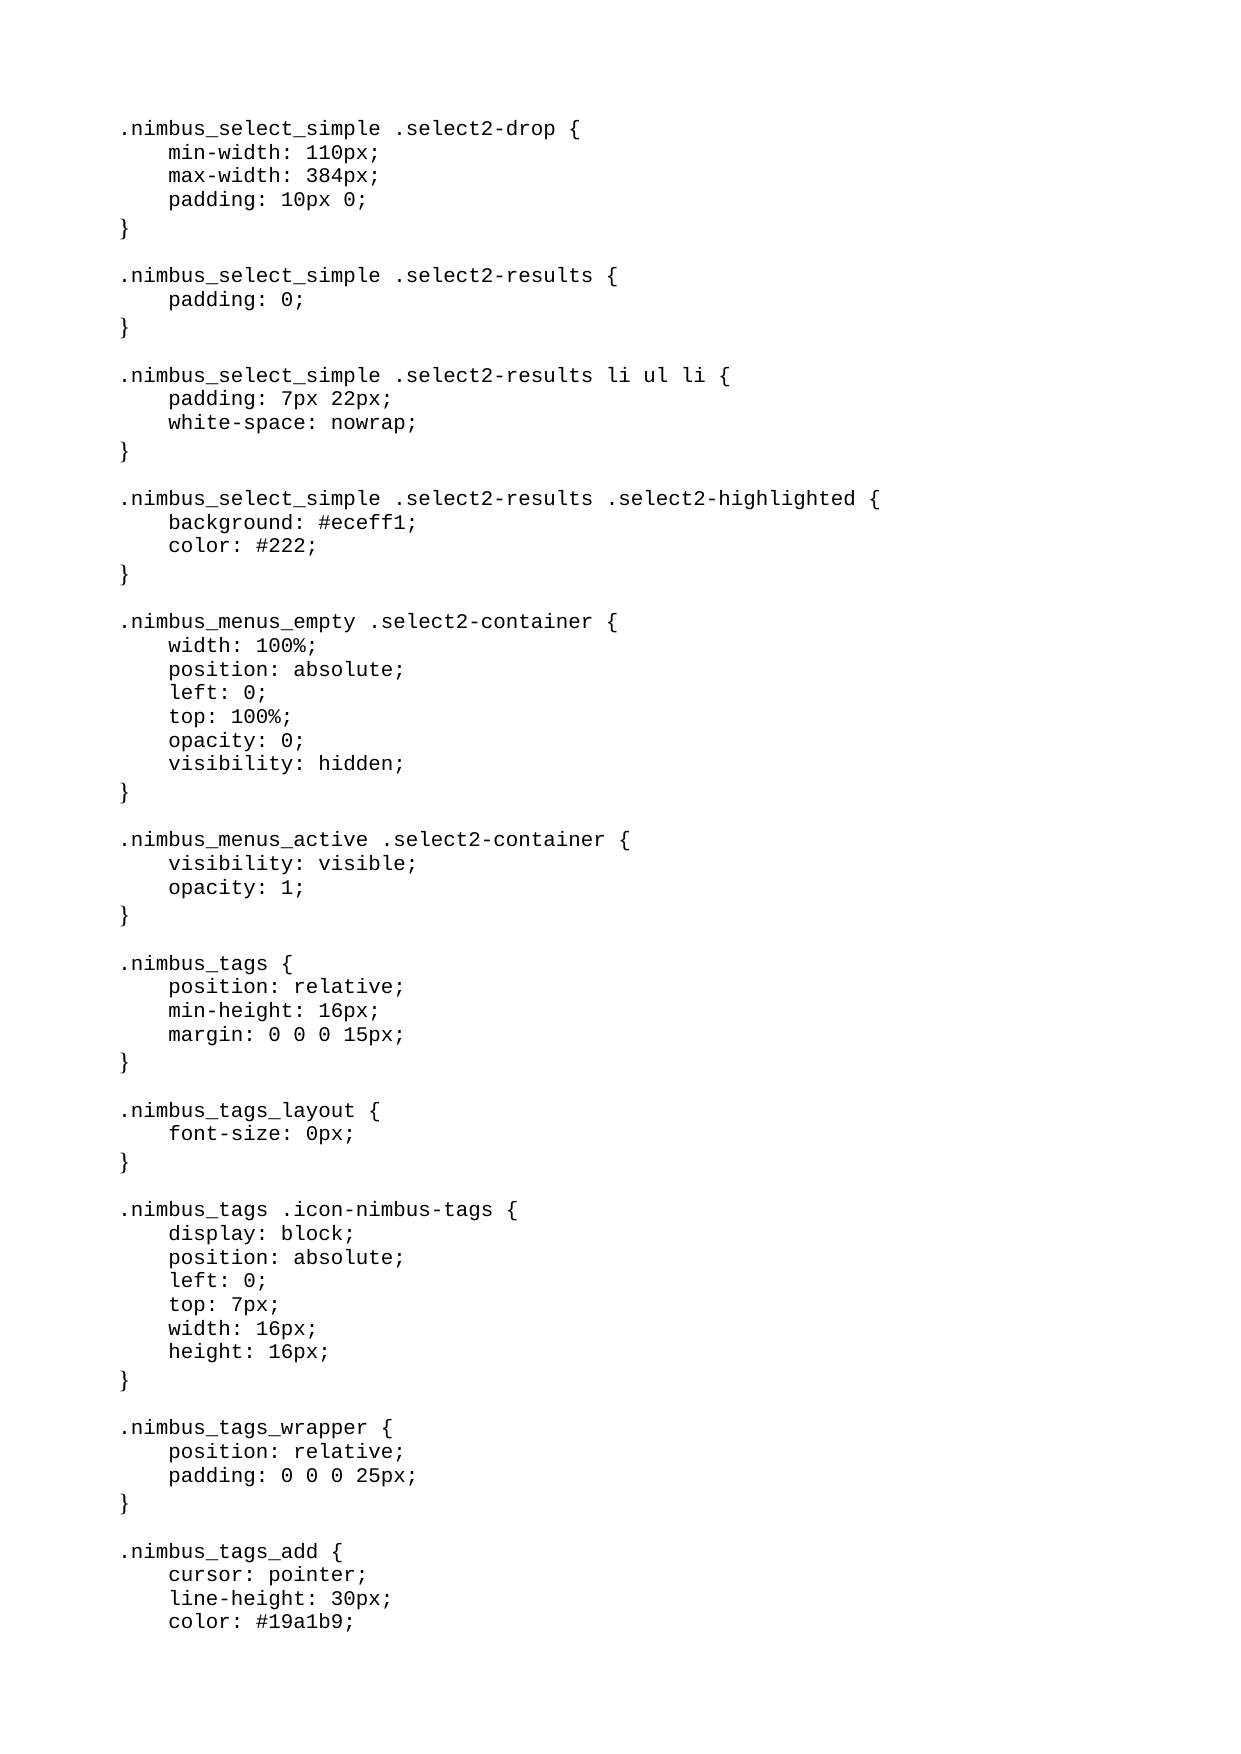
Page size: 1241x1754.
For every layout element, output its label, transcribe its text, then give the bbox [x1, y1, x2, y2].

text line-height: 30px; [118, 1588, 1122, 1612]
text color: #222; [118, 535, 1122, 559]
text } [118, 1147, 1122, 1176]
text } [118, 777, 1122, 806]
text position: absolute; [118, 1247, 1122, 1270]
text visibility: visible; [118, 853, 1122, 877]
text .nimbus_menus_empty .select2-container { [118, 611, 1122, 635]
text display: block; [118, 1223, 1122, 1247]
text left: 0; [118, 1270, 1122, 1294]
text position: absolute; [118, 659, 1122, 682]
text margin: 0 0 0 15px; [118, 1024, 1122, 1047]
text .nimbus_tags_add { [118, 1541, 1122, 1564]
text .nimbus_select_simple .select2-drop { [118, 118, 1122, 142]
text left: 0; [118, 682, 1122, 706]
text .nimbus_select_simple .select2-results .select2-highlighted { [118, 488, 1122, 512]
text min-height: 16px; [118, 1000, 1122, 1024]
text font-size: 0px; [118, 1123, 1122, 1147]
text top: 7px; [118, 1294, 1122, 1318]
text .nimbus_tags .icon-nimbus-tags { [118, 1199, 1122, 1223]
text .nimbus_select_simple .select2-results li ul li { [118, 365, 1122, 388]
text .nimbus_select_simple .select2-results { [118, 265, 1122, 289]
text max-width: 384px; [118, 165, 1122, 189]
text padding: 10px 0; [118, 189, 1122, 213]
text } [118, 1047, 1122, 1076]
text } [118, 436, 1122, 464]
text opacity: 1; [118, 877, 1122, 900]
text visibility: hidden; [118, 753, 1122, 777]
text cursor: pointer; [118, 1564, 1122, 1588]
text } [118, 1365, 1122, 1394]
text width: 16px; [118, 1318, 1122, 1341]
text min-width: 110px; [118, 142, 1122, 165]
text position: relative; [118, 1441, 1122, 1464]
text padding: 0; [118, 289, 1122, 312]
text .nimbus_tags { [118, 953, 1122, 976]
text height: 16px; [118, 1341, 1122, 1365]
text } [118, 900, 1122, 929]
text white-space: nowrap; [118, 412, 1122, 436]
text .nimbus_tags_wrapper { [118, 1417, 1122, 1441]
text padding: 0 0 0 25px; [118, 1464, 1122, 1488]
text top: 100%; [118, 706, 1122, 730]
text opacity: 0; [118, 730, 1122, 753]
text } [118, 559, 1122, 588]
text position: relative; [118, 976, 1122, 1000]
text background: #eceff1; [118, 512, 1122, 535]
text } [118, 312, 1122, 341]
text .nimbus_tags_layout { [118, 1100, 1122, 1123]
text width: 100%; [118, 635, 1122, 659]
text color: #19a1b9; [118, 1612, 1122, 1635]
text .nimbus_menus_active .select2-container { [118, 829, 1122, 853]
text } [118, 213, 1122, 241]
text padding: 7px 22px; [118, 388, 1122, 412]
text } [118, 1488, 1122, 1517]
